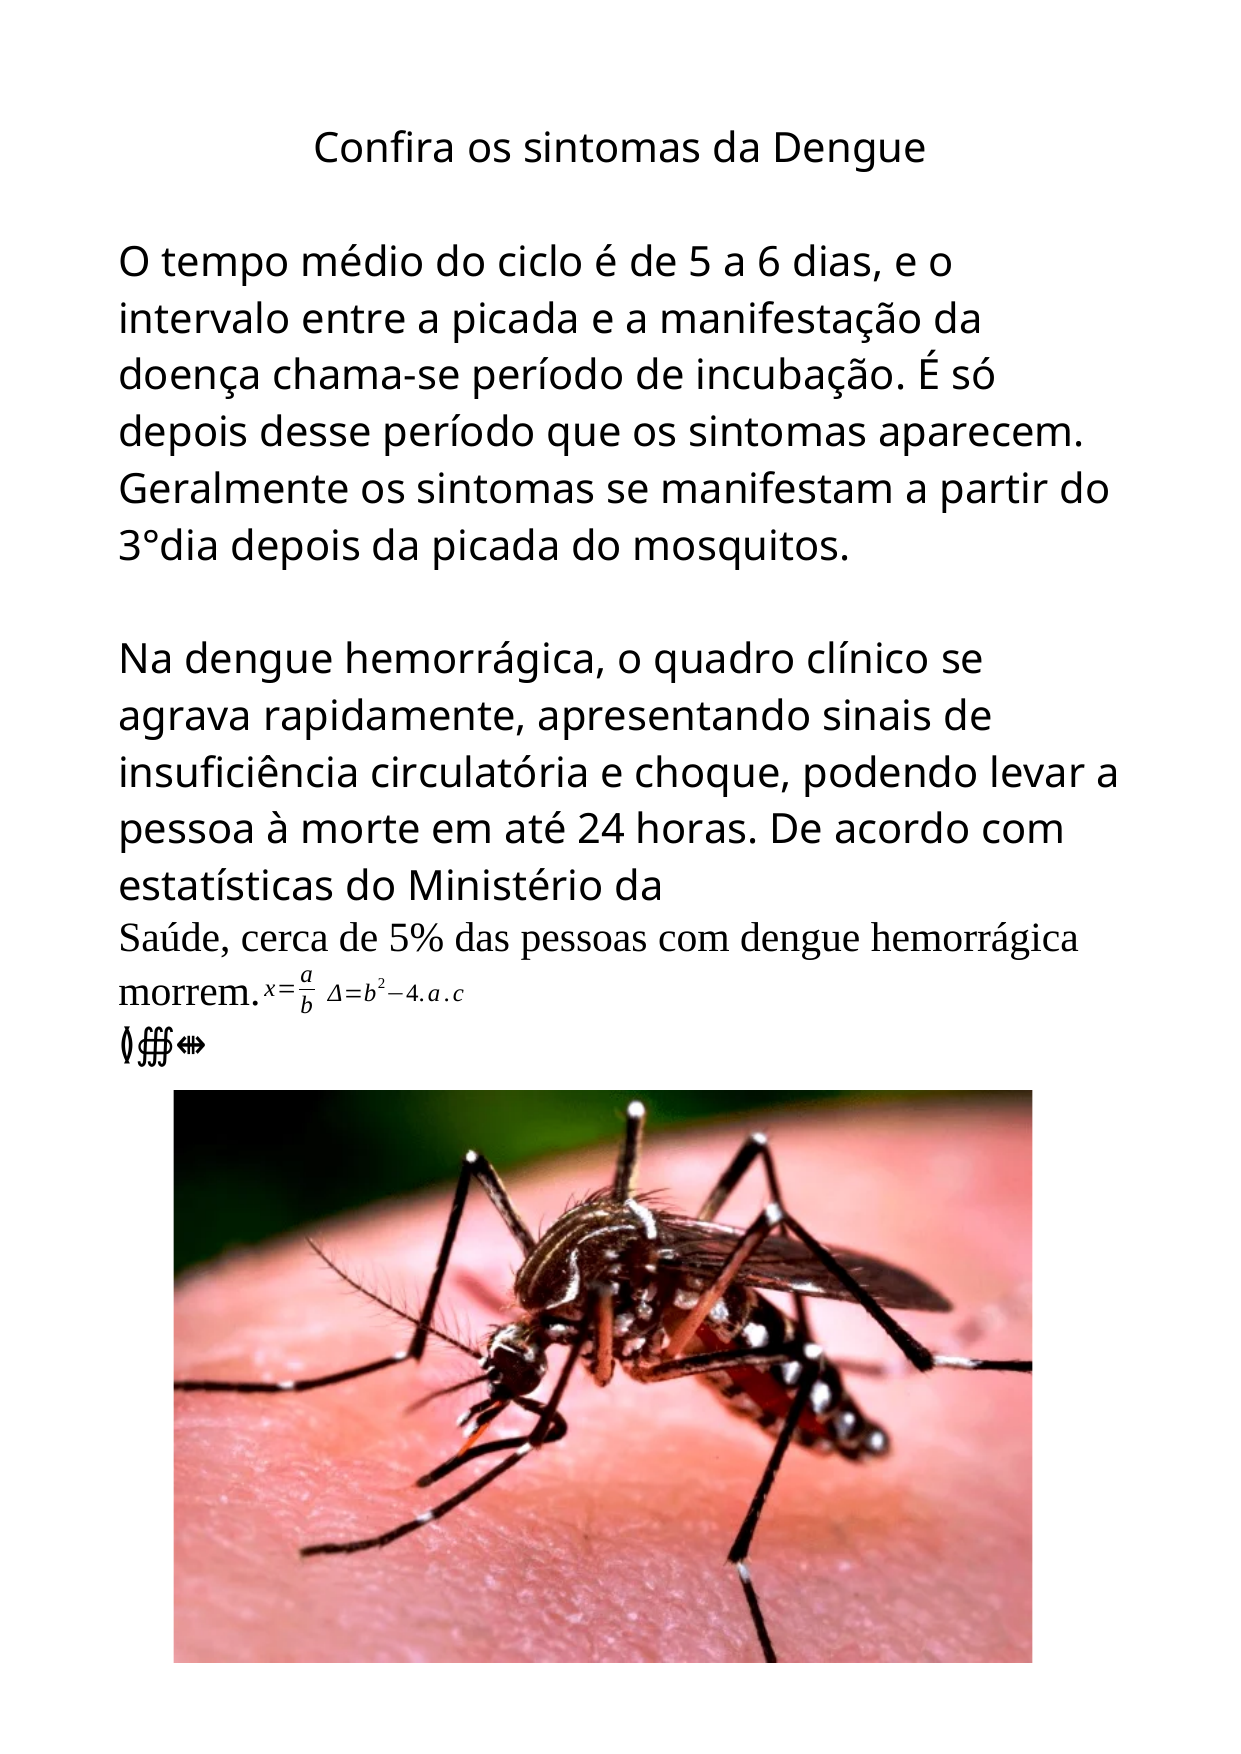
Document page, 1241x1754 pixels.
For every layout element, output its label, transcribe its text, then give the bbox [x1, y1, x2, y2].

picture [173, 1090, 1033, 1663]
text ≬∰⇼ [118, 1020, 1122, 1068]
text Saúde, cerca de 5% das pessoas com dengue hemorrágica morrem. [118, 913, 1122, 1020]
text Confira os sintomas da Dengue [118, 118, 1122, 175]
text Na dengue hemorrágica, o quadro clínico se agrava rapidamente, apresentando sinais de insuficiência circulatória e choque, podendo levar a pessoa à morte em até 24 horas. De acordo com estatísticas do Ministério da [118, 629, 1122, 913]
text O tempo médio do ciclo é de 5 a 6 dias, e o intervalo entre a picada e a manifestação da doença chama-se período de incubação. É só depois desse período que os sintomas aparecem. Geralmente os sintomas se manifestam a partir do 3°dia depois da picada do mosquitos. [118, 232, 1122, 572]
